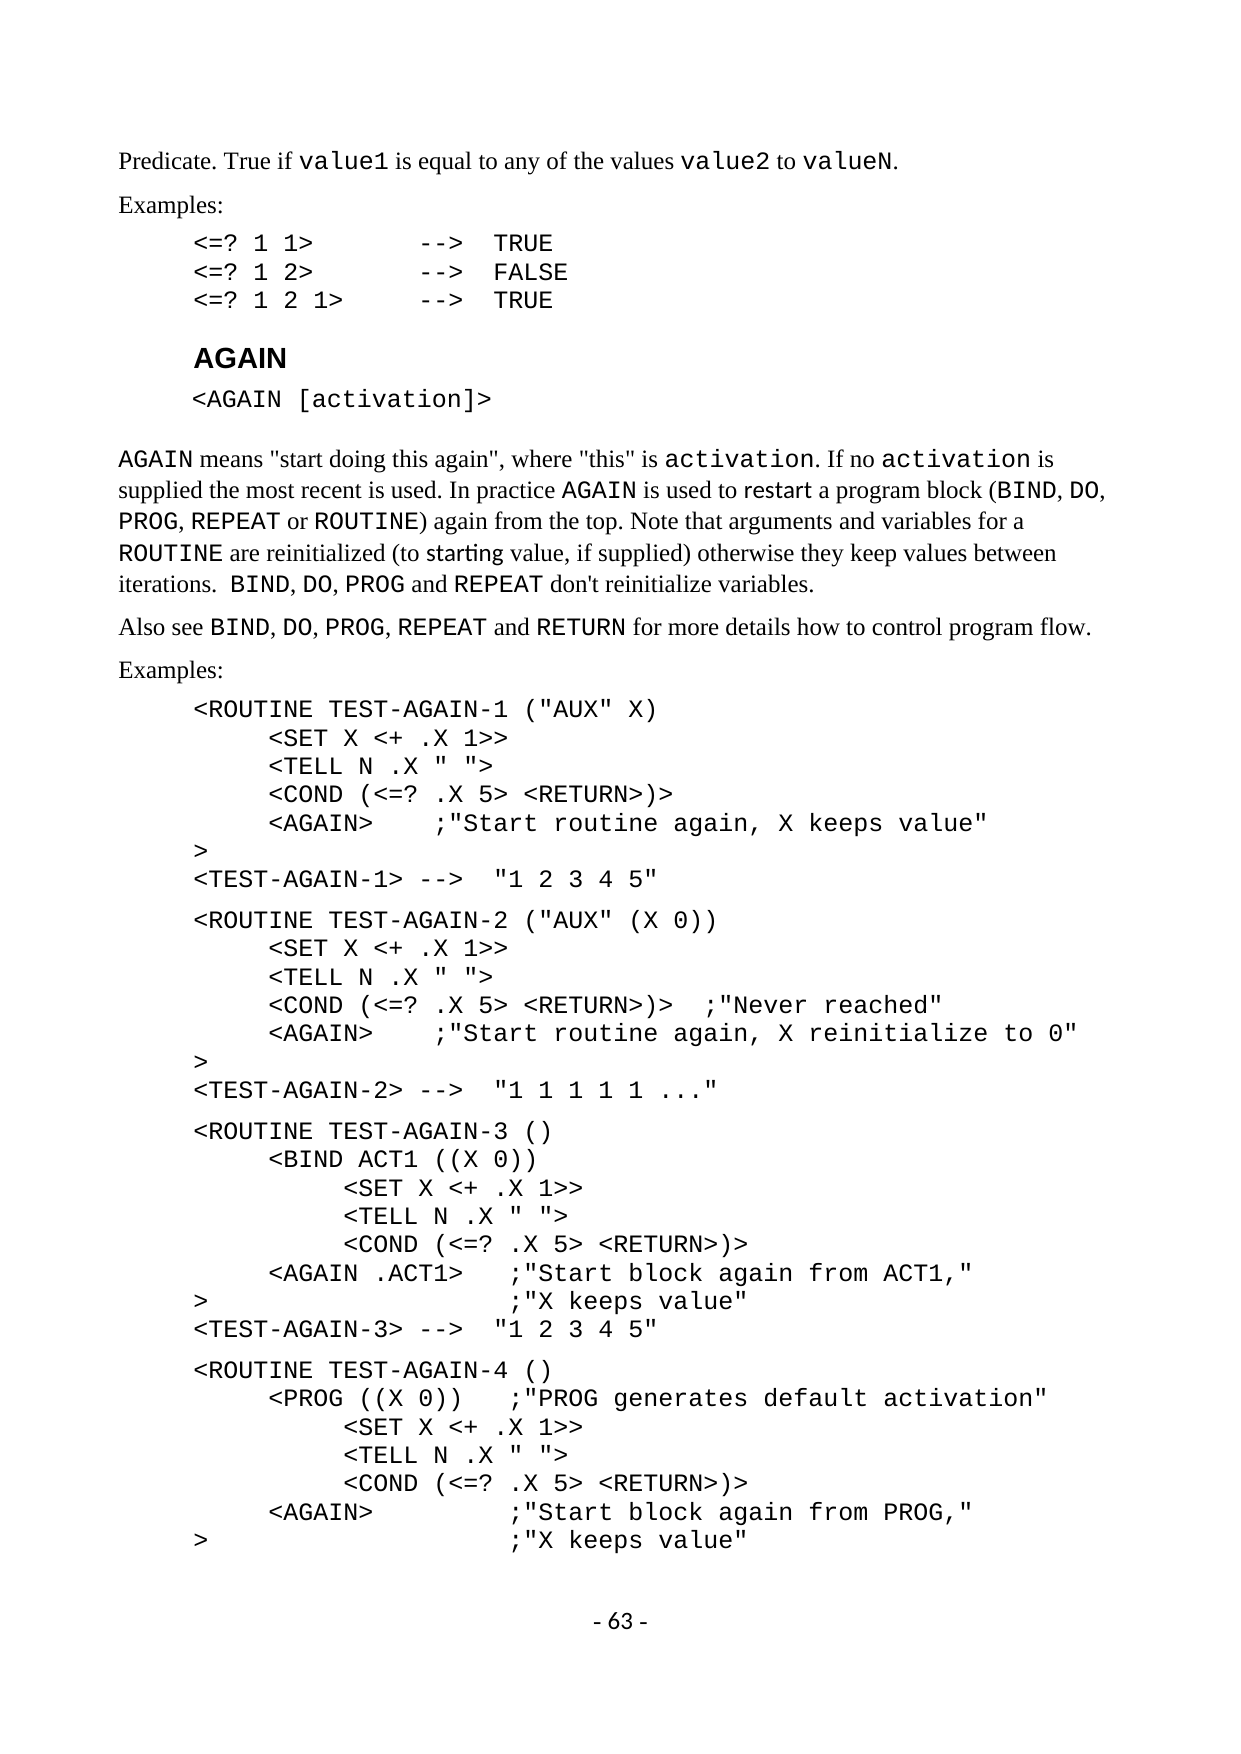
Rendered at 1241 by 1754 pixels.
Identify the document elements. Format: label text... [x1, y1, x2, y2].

text <ROUTINE TEST-AGAIN-2 ("AUX" (X 0)) <SET X <+ .X 1>> <TELL N .X " "> <COND (<=? .X 5> <RETURN>)> ;"Never reached" <AGAIN> ;"Start routine again, X reinitialize to 0" > <TEST-AGAIN-2> --> "1 1 1 1 1 ..." [118, 908, 1122, 1106]
text Predicate. True if value1 is equal to any of the values value2 to valueN. [118, 146, 1122, 177]
text <AGAIN [activation]> [192, 387, 1122, 415]
text AGAIN means "start doing this again", where "this" is activation. If no activation is supplied the most recent is used. In practice AGAIN is used to restart a program block (BIND, DO, PROG, REPEAT or ROUTINE) again from the top. Note that arguments and variables for a ROUTINE are reinitialized (to starting value, if supplied) otherwise they keep values between iterations. BIND, DO, PROG and REPEAT don't reinitialize variables. [118, 444, 1122, 600]
text Also see BIND, DO, PROG, REPEAT and RETURN for more details how to control program flow. [118, 612, 1122, 643]
text <ROUTINE TEST-AGAIN-1 ("AUX" X) <SET X <+ .X 1>> <TELL N .X " "> <COND (<=? .X 5> <RETURN>)> <AGAIN> ;"Start routine again, X keeps value" > <TEST-AGAIN-1> --> "1 2 3 4 5" [118, 697, 1122, 895]
text <ROUTINE TEST-AGAIN-4 () <PROG ((X 0)) ;"PROG generates default activation" <SET X <+ .X 1>> <TELL N .X " "> <COND (<=? .X 5> <RETURN>)> <AGAIN> ;"Start block again from PROG," > ;"X keeps value" [118, 1358, 1122, 1556]
text <=? 1 1> --> TRUE <=? 1 2> --> FALSE <=? 1 2 1> --> TRUE [118, 231, 1122, 316]
subtitle AGAIN [118, 341, 1122, 374]
text Examples: [118, 656, 1122, 684]
text <ROUTINE TEST-AGAIN-3 () <BIND ACT1 ((X 0)) <SET X <+ .X 1>> <TELL N .X " "> <COND (<=? .X 5> <RETURN>)> <AGAIN .ACT1> ;"Start block again from ACT1," > ;"X keeps value" <TEST-AGAIN-3> --> "1 2 3 4 5" [118, 1118, 1122, 1345]
text Examples: [118, 190, 1122, 218]
